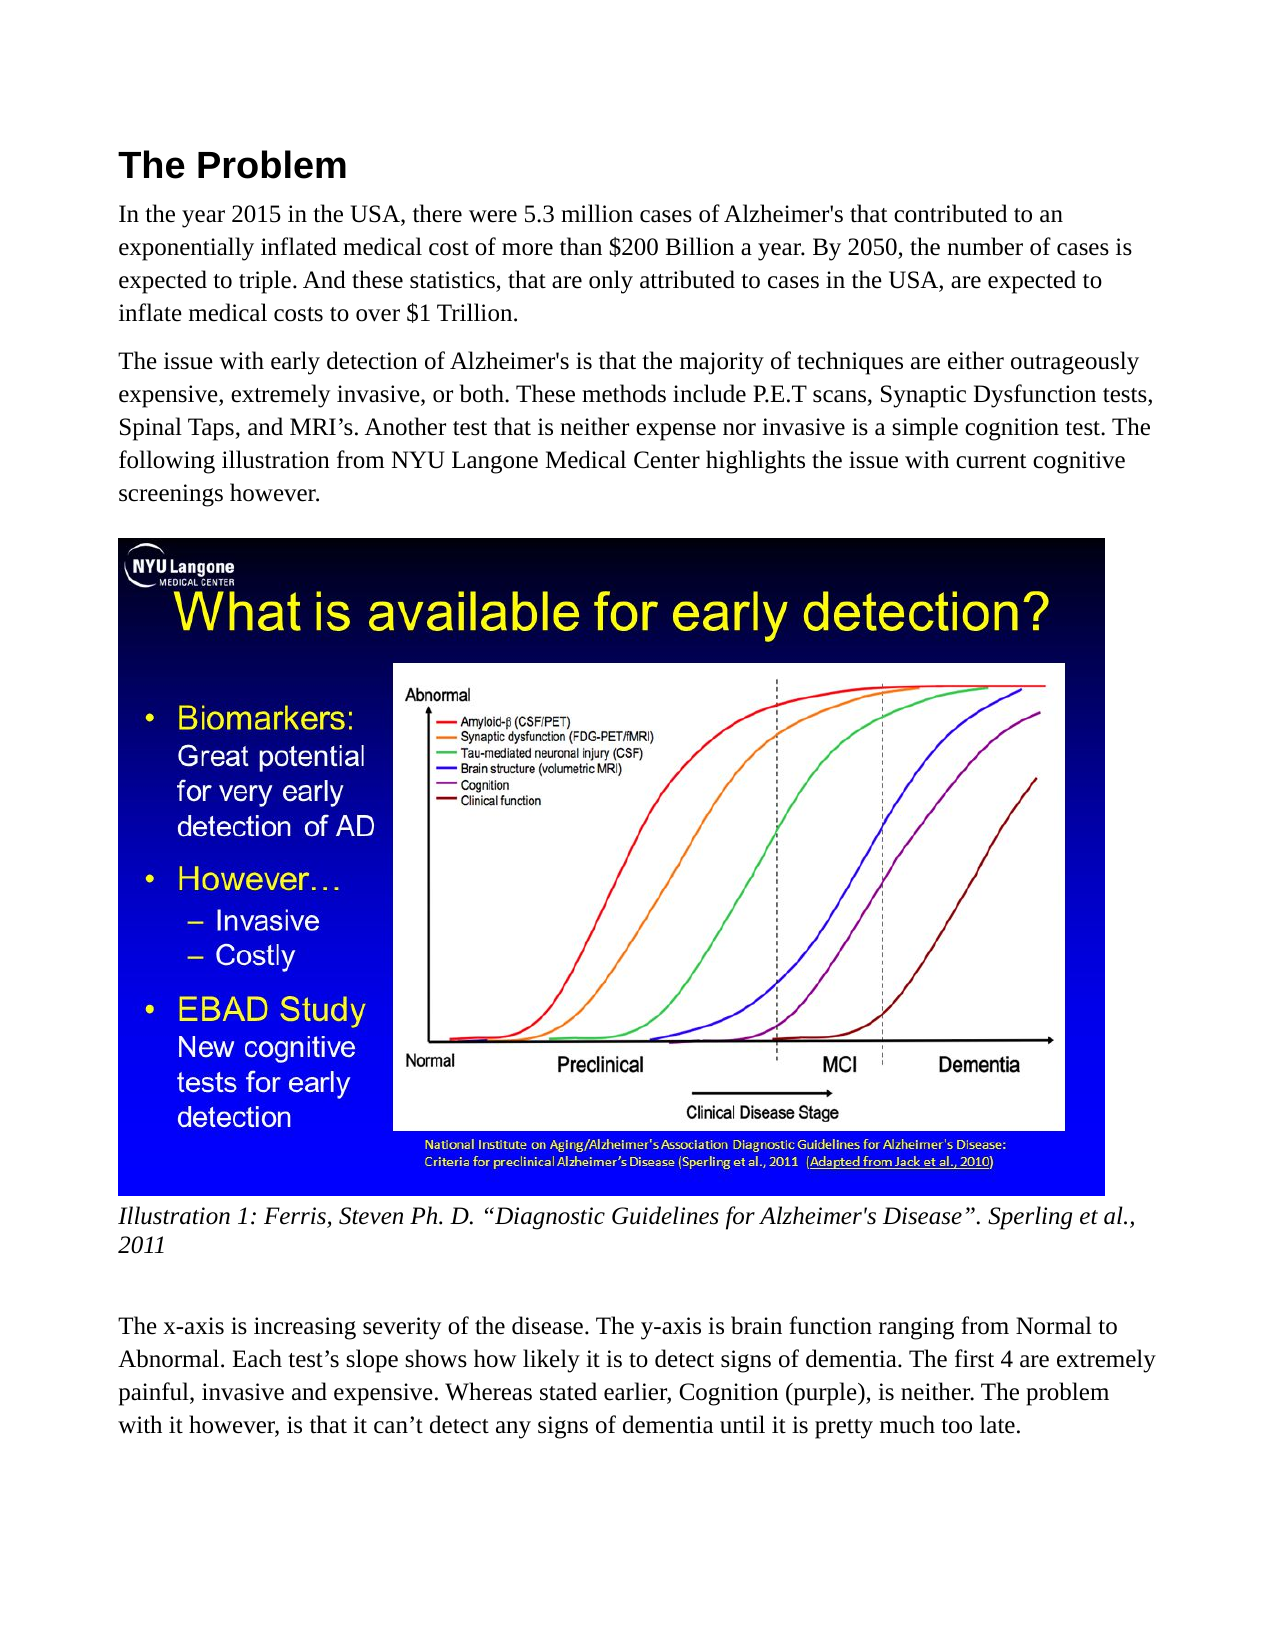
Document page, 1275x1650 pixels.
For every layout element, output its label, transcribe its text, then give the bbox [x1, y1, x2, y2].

text Illustration 1: Ferris, Steven Ph. D. “Diagnostic Guidelines for Alzheimer's Disease”. Sperling et al., 2011 [118, 538, 1157, 1259]
subtitle The Problem [118, 143, 1157, 187]
text In the year 2015 in the USA, there were 5.3 million cases of Alzheimer's that contributed to an exponentially inflated medical cost of more than $200 Billion a year. By 2050, the number of cases is expected to triple. And these statistics, that are only attributed to cases in the USA, are expected to inflate medical costs to over $1 Trillion. [118, 199, 1157, 327]
text The x-axis is increasing severity of the disease. The y-axis is brain function ranging from Normal to Abnormal. Each test’s slope shows how likely it is to detect signs of dementia. The first 4 are extremely painful, invasive and expensive. Whereas stated earlier, Cognition (purple), is neither. The problem with it however, is that it can’t detect any signs of dementia until it is pretty much too late. [118, 1311, 1157, 1438]
picture [118, 538, 1105, 1196]
text The issue with early detection of Alzheimer's is that the majority of techniques are either outrageously expensive, extremely invasive, or both. These methods include P.E.T scans, Synaptic Dysfunction tests, Spinal Taps, and MRI’s. Another test that is neither expense nor invasive is a simple cognition test. The following illustration from NYU Langone Medical Center highlights the issue with current cognitive screenings however. [118, 346, 1157, 507]
